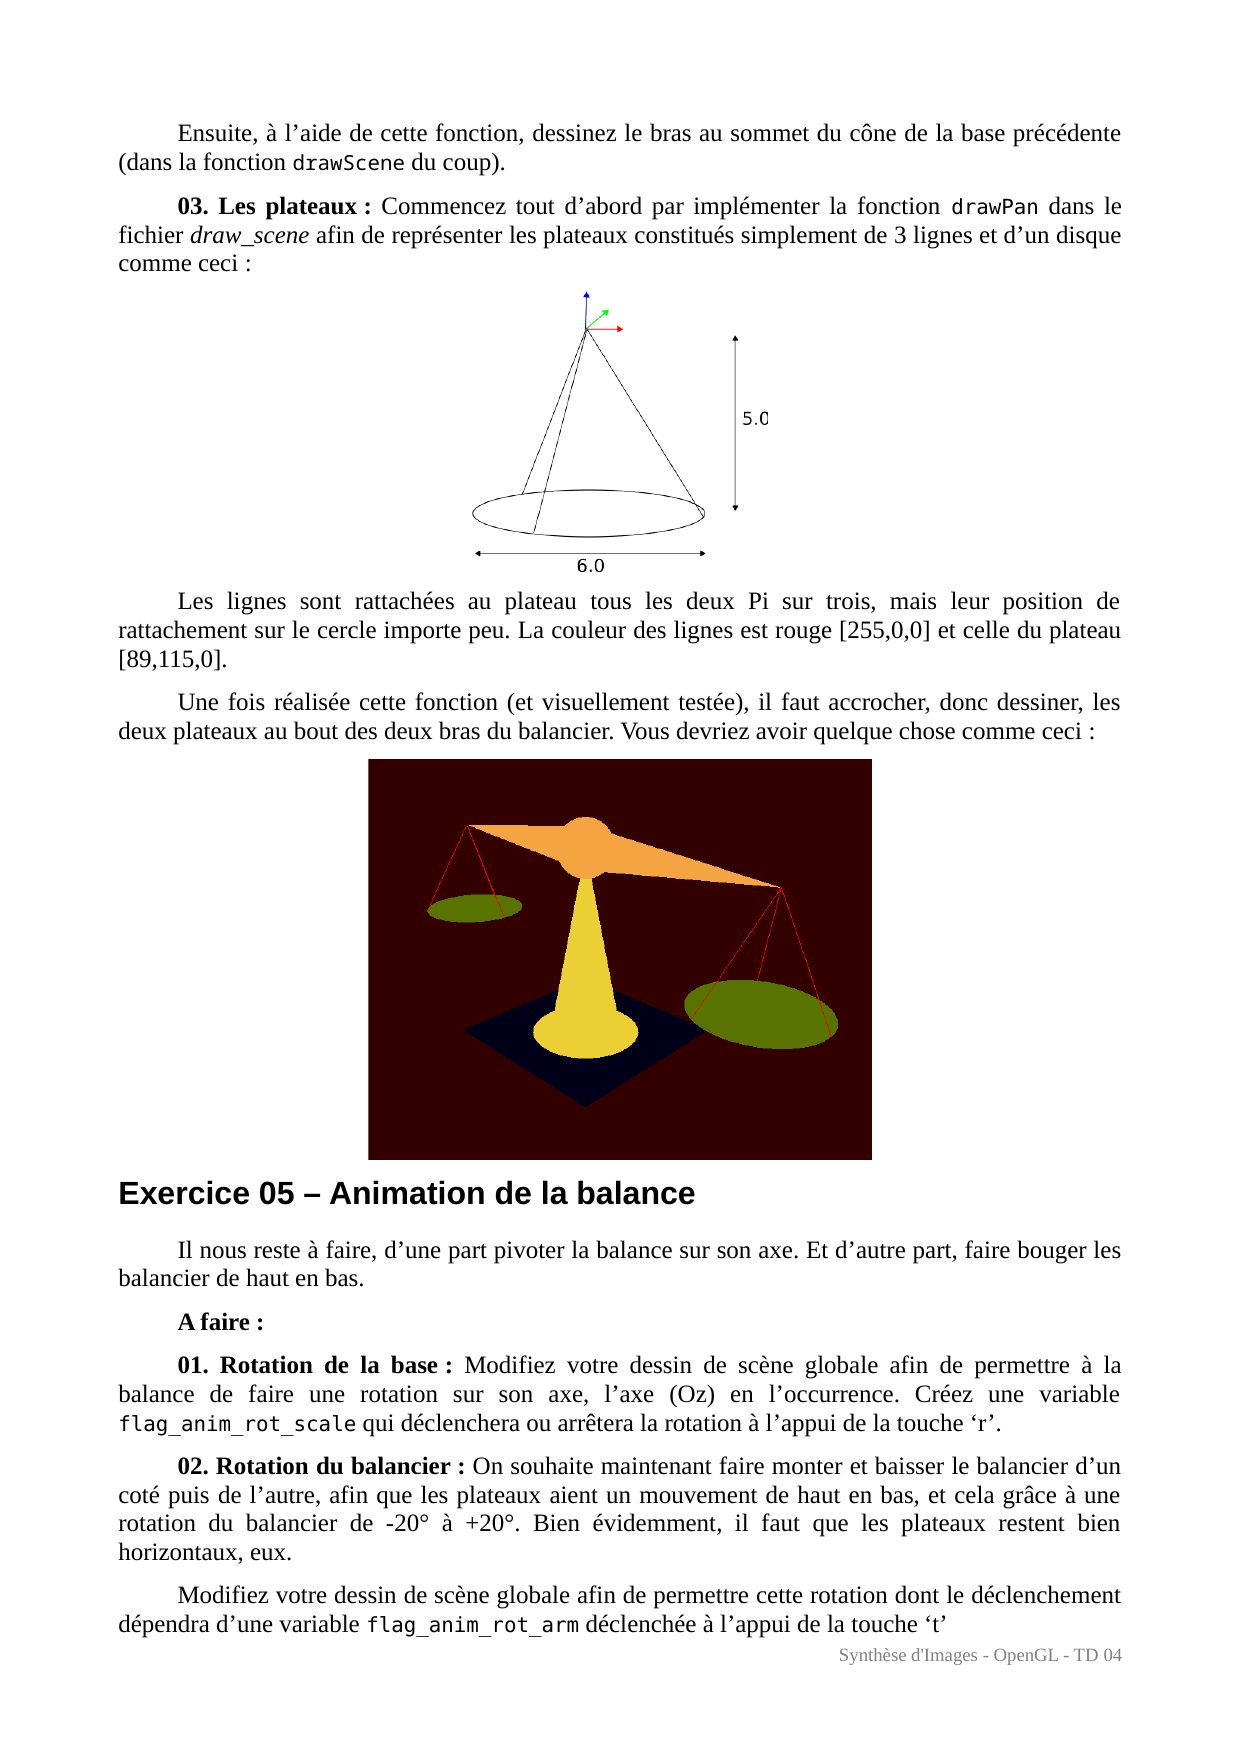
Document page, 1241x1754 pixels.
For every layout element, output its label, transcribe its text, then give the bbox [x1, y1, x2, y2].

text 02. Rotation du balancier : On souhaite maintenant faire monter et baisser le balancier d’un coté puis de l’autre, afin que les plateaux aient un mouvement de haut en bas, et cela grâce à une rotation du balancier de -20° à +20°. Bien évidemment, il faut que les plateaux restent bien horizontaux, eux. [118, 1451, 1122, 1566]
subtitle Exercice 05 – Animation de la balance [118, 1174, 1122, 1211]
text Il nous reste à faire, d’une part pivoter la balance sur son axe. Et d’autre part, faire bouger les balancier de haut en bas. [118, 1235, 1122, 1292]
text 01. Rotation de la base : Modifiez votre dessin de scène globale afin de permettre à la balance de faire une rotation sur son axe, l’axe (Oz) en l’occurrence. Créez une variable flag_anim_rot_scale qui déclenchera ou arrêtera la rotation à l’appui de la touche ‘r’. [118, 1350, 1122, 1436]
text Une fois réalisée cette fonction (et visuellement testée), il faut accrocher, donc dessiner, les deux plateaux au bout des deux bras du balancier. Vous devriez avoir quelque chose comme ceci : [118, 687, 1122, 744]
text 03. Les plateaux : Commencez tout d’abord par implémenter la fonction drawPan dans le fichier draw_scene afin de représenter les plateaux constitués simplement de 3 lignes et d’un disque comme ceci : [118, 191, 1122, 277]
picture [472, 291, 768, 572]
picture [368, 759, 872, 1160]
text Ensuite, à l’aide de cette fonction, dessinez le bras au sommet du cône de la base précédente (dans la fonction drawScene du coup). [118, 118, 1122, 176]
text A faire : [118, 1307, 1122, 1336]
text Modifiez votre dessin de scène globale afin de permettre cette rotation dont le déclenchement dépendra d’une variable flag_anim_rot_arm déclenchée à l’appui de la touche ‘t’ [118, 1581, 1122, 1638]
text Les lignes sont rattachées au plateau tous les deux Pi sur trois, mais leur position de rattachement sur le cercle importe peu. La couleur des lignes est rouge [255,0,0] et celle du plateau [89,115,0]. [118, 586, 1122, 672]
